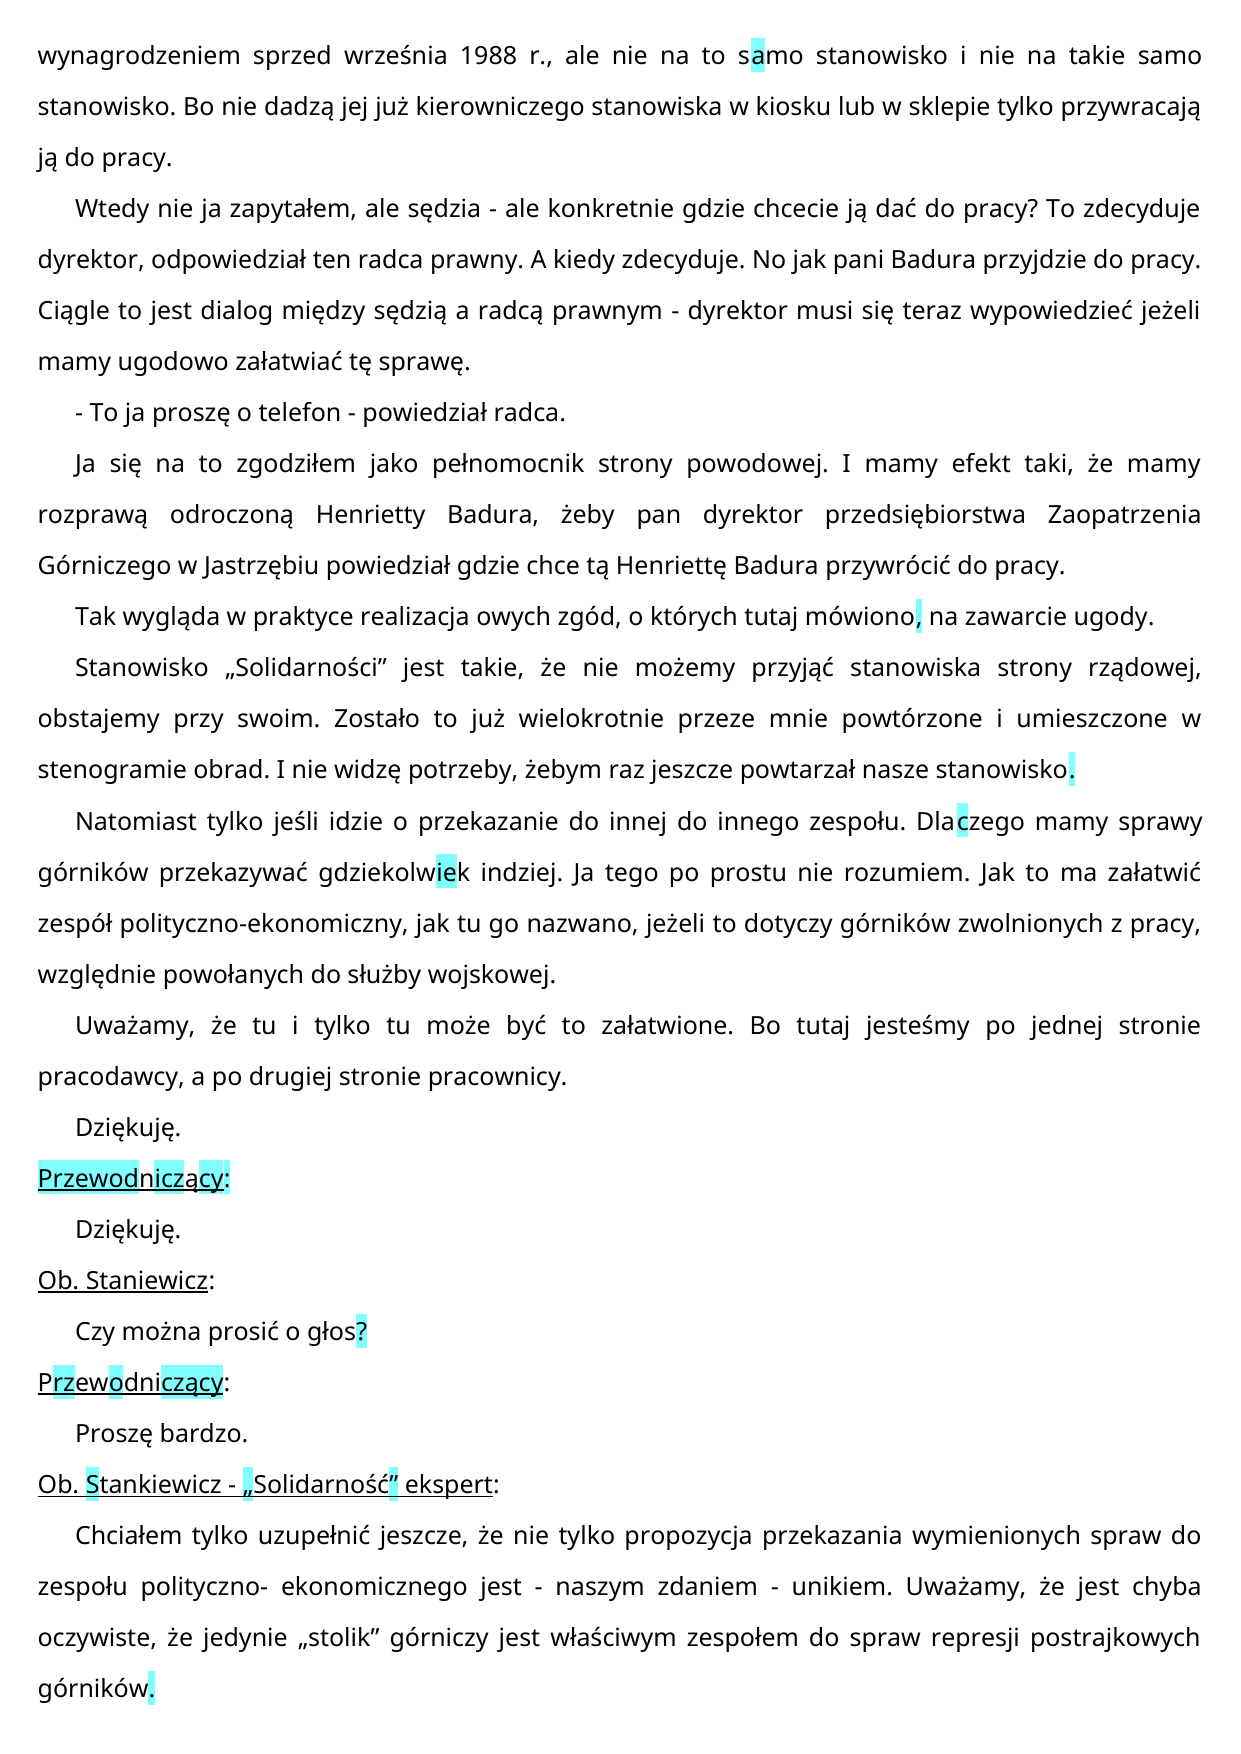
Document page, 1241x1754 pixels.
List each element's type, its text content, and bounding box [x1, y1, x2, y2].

text wynagrodzeniem sprzed września 1988 r., ale nie na to samo stanowisko i nie na takie samo stanowisko. Bo nie dadzą jej już kierowniczego stanowiska w kiosku lub w sklepie tylko przywracają ją do pracy. [37, 37, 1203, 174]
text Ja się na to zgodziłem jako pełnomocnik strony powodowej. I mamy efekt taki, że mamy rozprawą odroczoną Henrietty Badura, żeby pan dyrektor przedsiębiorstwa Zaopatrzenia Górniczego w Jastrzębiu powiedział gdzie chce tą Henriettę Badura przywrócić do pracy. [37, 446, 1203, 582]
text Chciałem tylko uzupełnić jeszcze, że nie tylko propozycja przekazania wymienionych spraw do zespołu polityczno- ekonomicznego jest - naszym zdaniem - unikiem. Uważamy, że jest chyba oczywiste, że jedynie „stolik” górniczy jest właściwym zespołem do spraw represji postrajkowych górników. [37, 1518, 1203, 1705]
text Czy można prosić o głos? [37, 1313, 1203, 1348]
text Dziękuję. [37, 1109, 1203, 1143]
text Natomiast tylko jeśli idzie o przekazanie do innej do innego zespołu. Dlaczego mamy sprawy górników przekazywać gdziekolwiek indziej. Ja tego po prostu nie rozumiem. Jak to ma załatwić zespół polityczno-ekonomiczny, jak tu go nazwano, jeżeli to dotyczy górników zwolnionych z pracy, względnie powołanych do służby wojskowej. [37, 803, 1203, 990]
text Wtedy nie ja zapytałem, ale sędzia - ale konkretnie gdzie chcecie ją dać do pracy? To zdecyduje dyrektor, odpowiedział ten radca prawny. A kiedy zdecyduje. No jak pani Badura przyjdzie do pracy. Ciągle to jest dialog między sędzią a radcą prawnym - dyrektor musi się teraz wypowiedzieć jeżeli mamy ugodowo załatwiać tę sprawę. [37, 191, 1203, 378]
text Tak wygląda w praktyce realizacja owych zgód, o których tutaj mówiono, na zawarcie ugody. [37, 599, 1203, 633]
text Proszę bardzo. [37, 1416, 1203, 1450]
text Stanowisko „Solidarności” jest takie, że nie możemy przyjąć stanowiska strony rządowej, obstajemy przy swoim. Zostało to już wielokrotnie przeze mnie powtórzone i umieszczone w stenogramie obrad. I nie widzę potrzeby, żebym raz jeszcze powtarzał nasze stanowisko. [37, 650, 1203, 786]
text Uważamy, że tu i tylko tu może być to załatwione. Bo tutaj jesteśmy po jednej stronie pracodawcy, a po drugiej stronie pracownicy. [37, 1007, 1203, 1092]
text Ob. Stankiewicz - „Solidarność” ekspert: [37, 1467, 1203, 1501]
text Przewodniczący: [37, 1364, 1203, 1399]
text Ob. Staniewicz: [37, 1262, 1203, 1297]
text - To ja proszę o telefon - powiedział radca. [37, 395, 1203, 429]
text Przewodniczący: [37, 1160, 1203, 1194]
text Dziękuję. [37, 1211, 1203, 1246]
